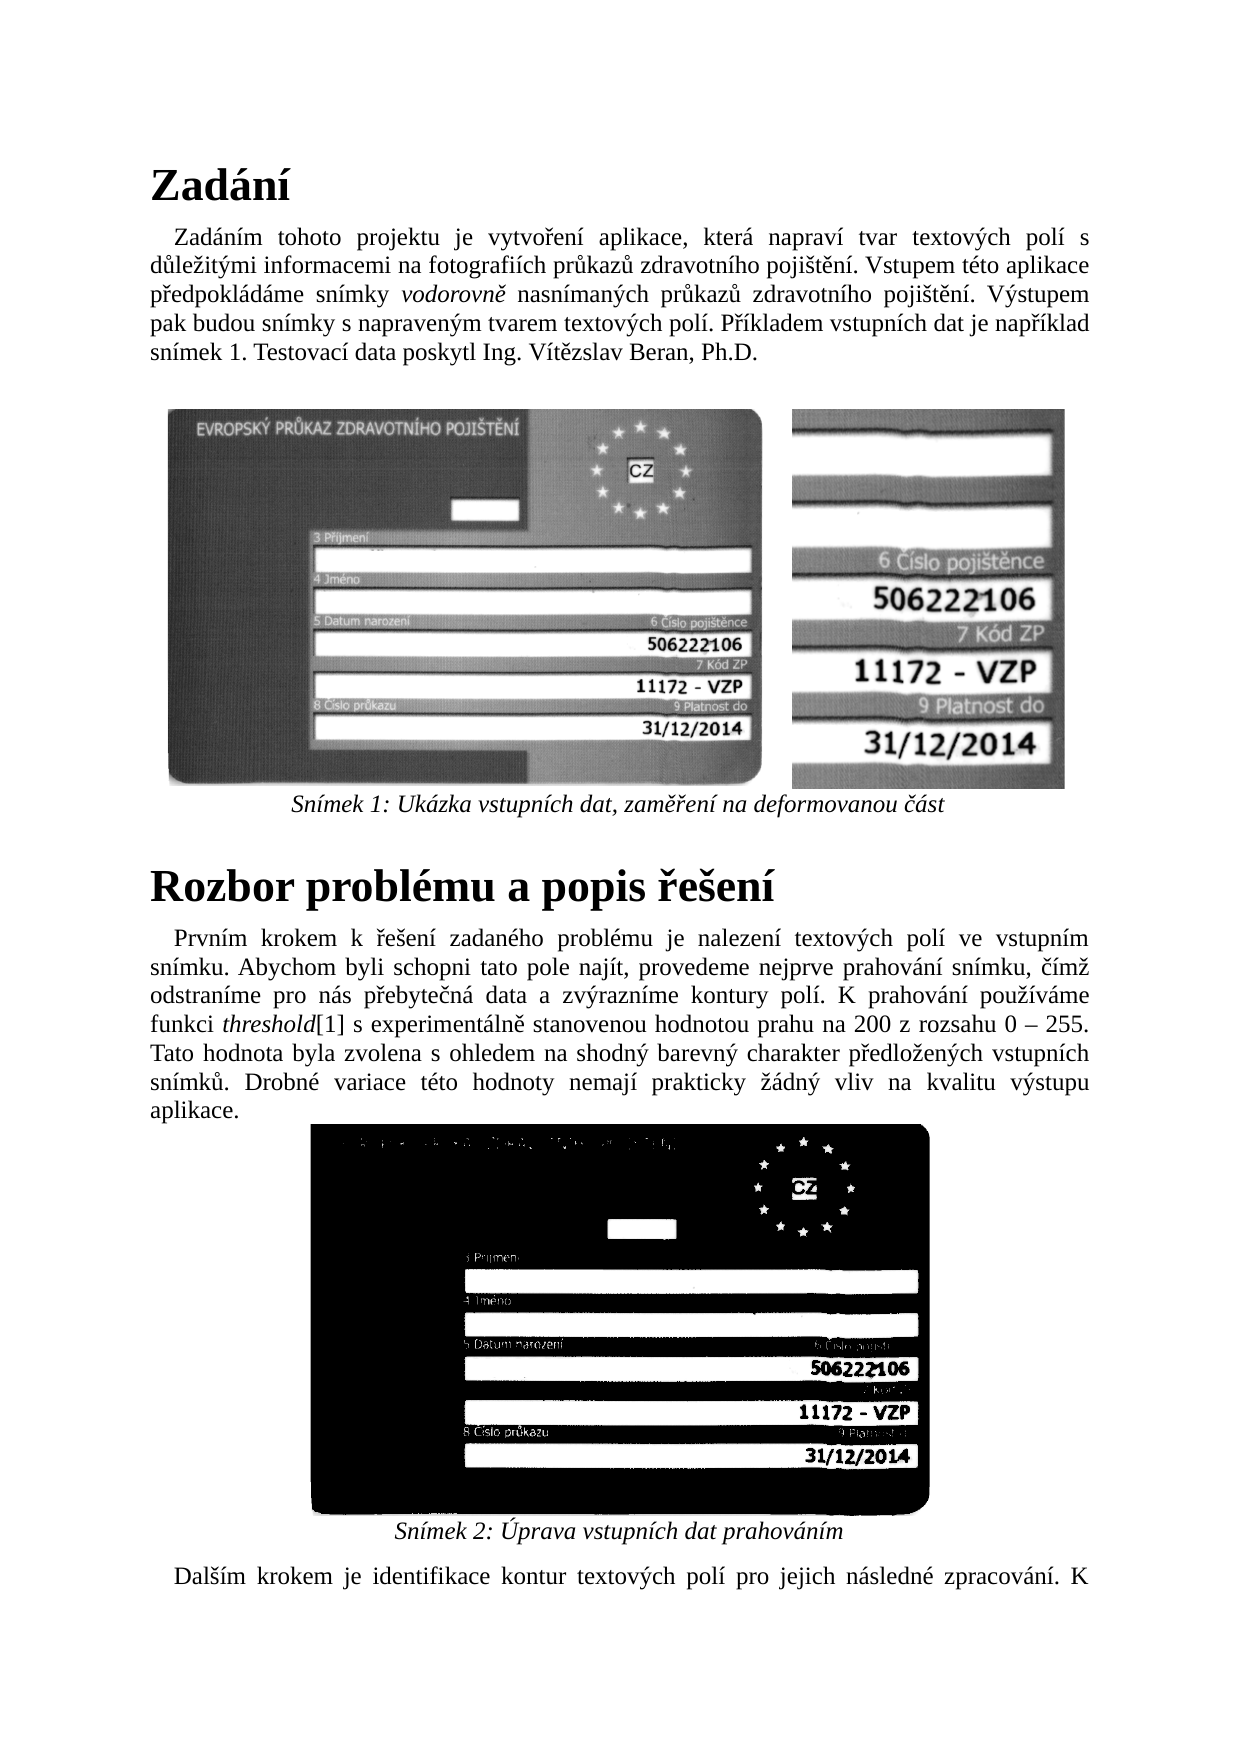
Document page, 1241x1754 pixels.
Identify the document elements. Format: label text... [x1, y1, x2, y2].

text Prvním krokem k řešení zadaného problému je nalezení textových polí ve vstupním snímku. Abychom byli schopni tato pole najít, provedeme nejprve prahování snímku, čímž odstraníme pro nás přebytečná data a zvýrazníme kontury polí. K prahování používáme funkci threshold[1] s experimentálně stanovenou hodnotou prahu na 200 z rozsahu 0 – 255. Tato hodnota byla zvolena s ohledem na shodný barevný charakter předložených vstupních snímků. Drobné variace této hodnoty nemají prakticky žádný vliv na kvalitu výstupu aplikace. [150, 923, 1090, 1124]
text Snímek 2: Úprava vstupních dat prahováním [150, 1137, 1091, 1544]
text Dalším krokem je identifikace kontur textových polí pro jejich následné zpracování. K [150, 1544, 1090, 1590]
picture [310, 1124, 930, 1516]
picture [167, 409, 763, 786]
picture [792, 409, 1065, 789]
list Snímek 1: Ukázka vstupních dat, zaměření na deformovanou část [152, 422, 1086, 818]
subtitle Rozbor problému a popis řešení [150, 401, 1090, 911]
text Zadáním tohoto projektu je vytvoření aplikace, která napraví tvar textových polí s důležitými informacemi na fotografiích průkazů zdravotního pojištění. Vstupem této aplikace předpokládáme snímky vodorovně nasnímaných průkazů zdravotního pojištění. Výstupem pak budou snímky s napraveným tvarem textových polí. Příkladem vstupních dat je například snímek 1. Testovací data poskytl Ing. Vítězslav Beran, Ph.D. [150, 222, 1090, 365]
subtitle Zadání [150, 157, 1090, 210]
